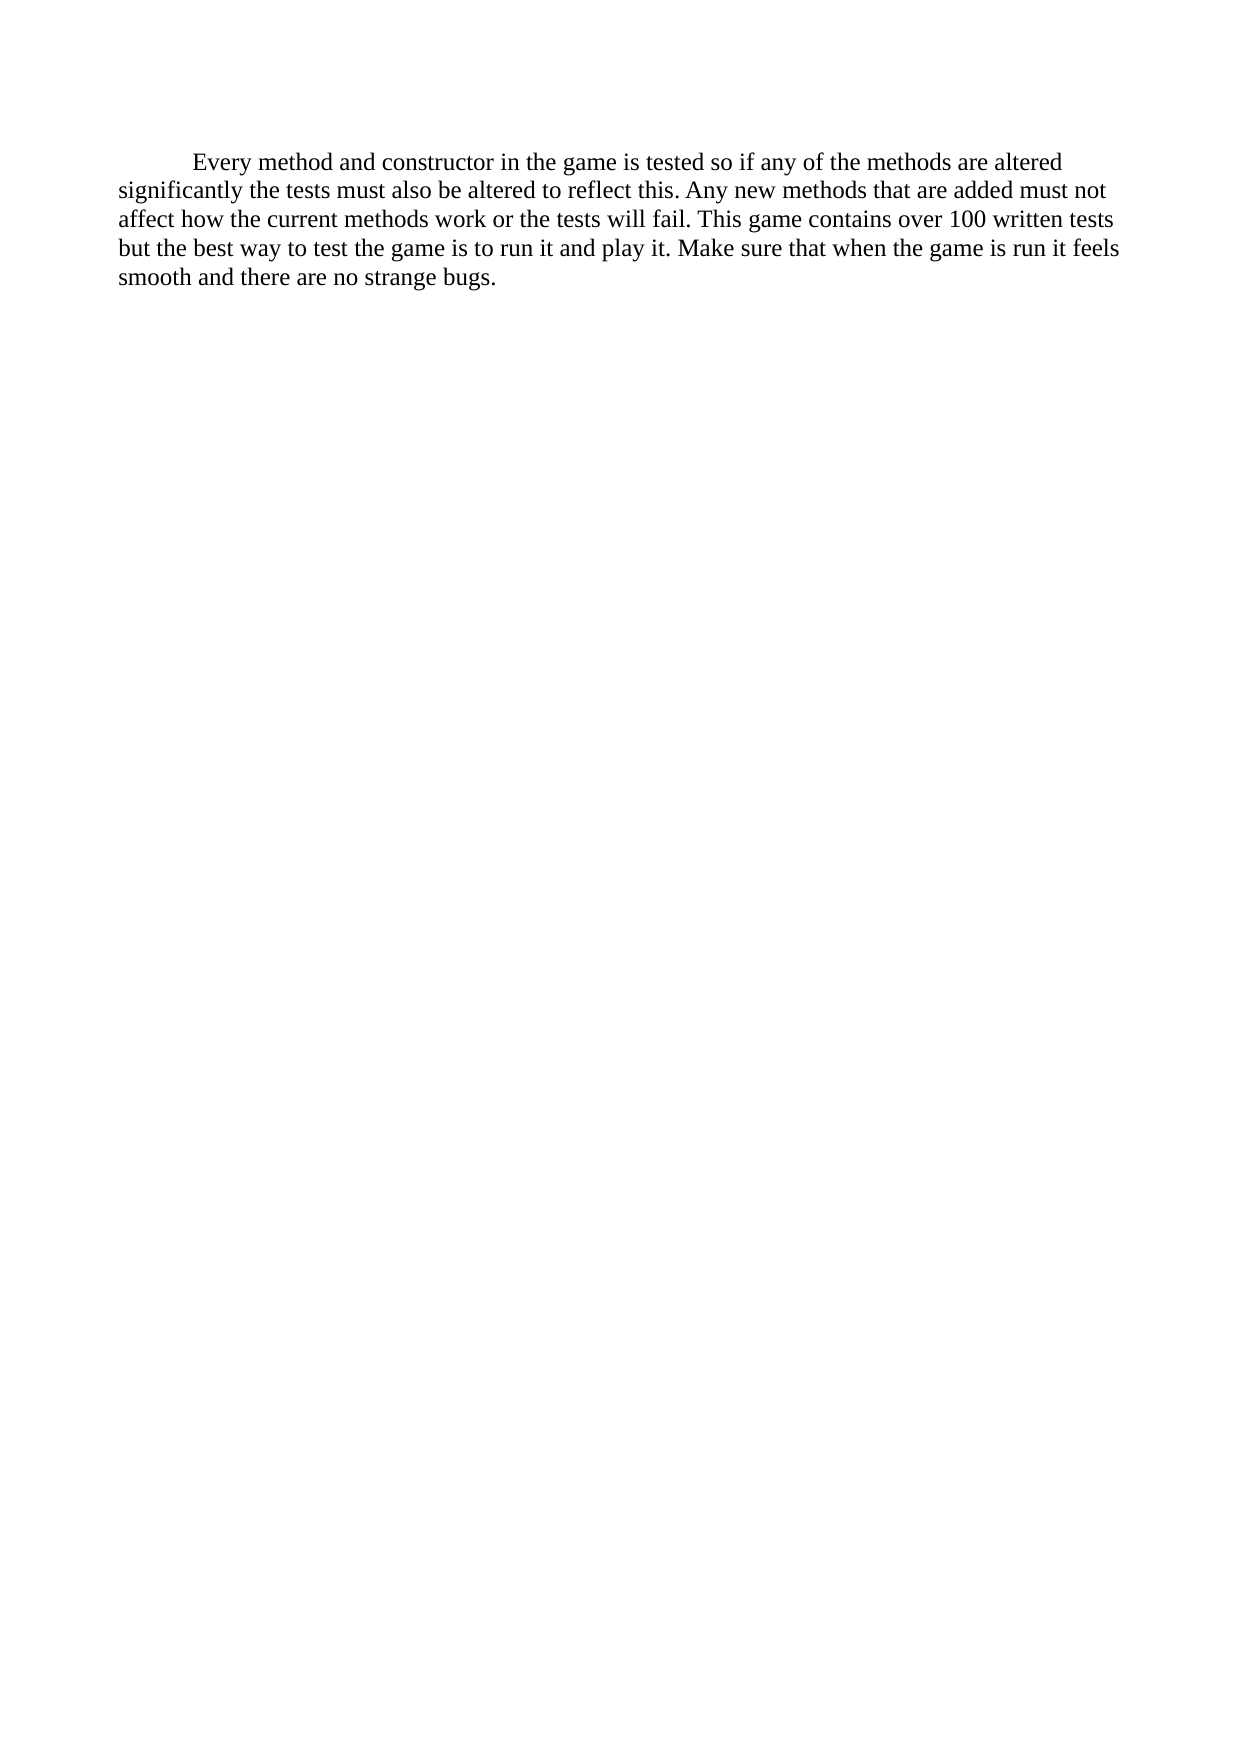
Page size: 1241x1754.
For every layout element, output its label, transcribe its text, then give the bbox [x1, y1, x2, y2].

text Every method and constructor in the game is tested so if any of the methods are altered significantly the tests must also be altered to reflect this. Any new methods that are added must not affect how the current methods work or the tests will fail. This game contains over 100 written tests but the best way to test the game is to run it and play it. Make sure that when the game is run it feels smooth and there are no strange bugs. [118, 147, 1122, 291]
